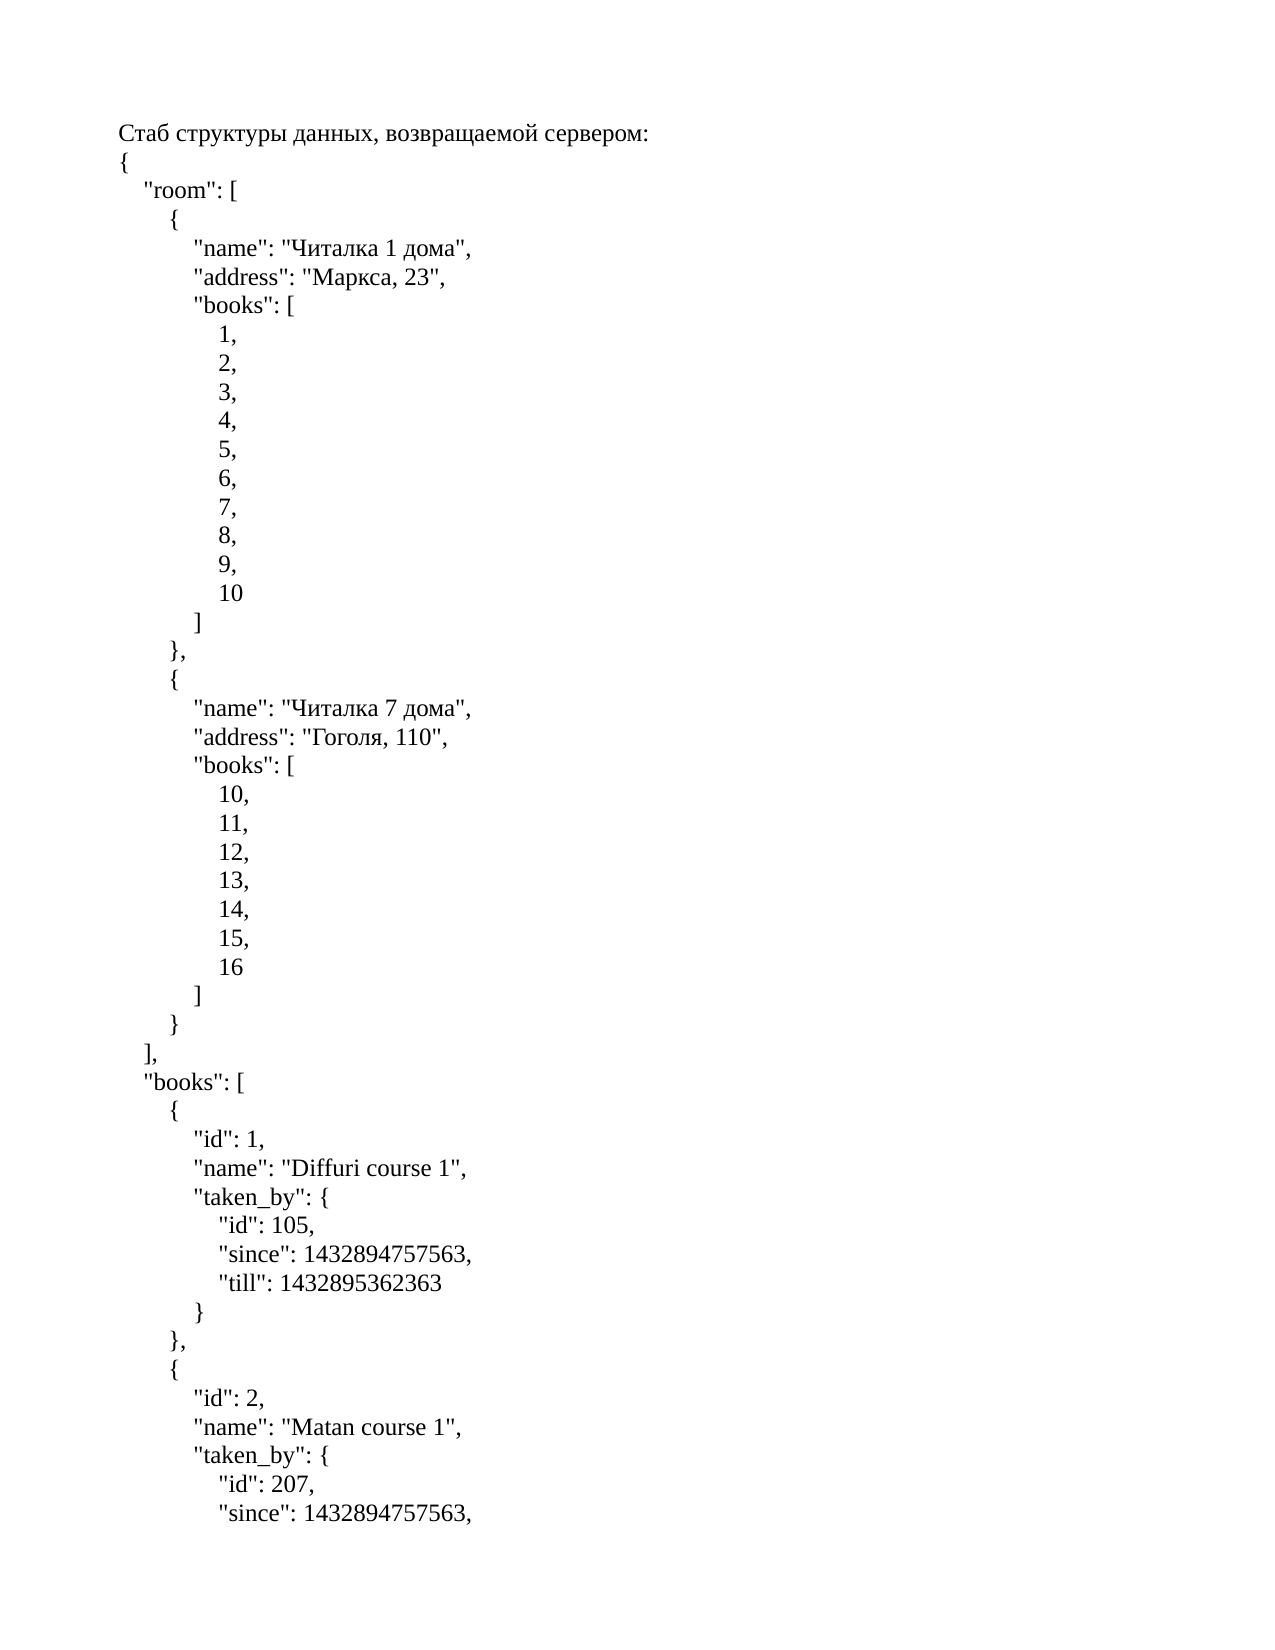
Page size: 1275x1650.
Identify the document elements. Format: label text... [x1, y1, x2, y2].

text "taken_by": { [118, 1441, 1157, 1469]
text "books": [ [118, 751, 1157, 779]
text "id": 2, [118, 1383, 1157, 1412]
text 15, [118, 923, 1157, 952]
text 13, [118, 866, 1157, 894]
text 3, [118, 377, 1157, 406]
text ] [118, 607, 1157, 636]
text "id": 105, [118, 1211, 1157, 1239]
text { [118, 204, 1157, 233]
text { [118, 664, 1157, 693]
text "room": [ [118, 176, 1157, 204]
text "address": "Маркса, 23", [118, 262, 1157, 291]
text { [118, 1354, 1157, 1383]
text "since": 1432894757563, [118, 1239, 1157, 1268]
text 1, [118, 319, 1157, 348]
text "id": 207, [118, 1469, 1157, 1498]
text 10, [118, 779, 1157, 808]
text "name": "Читалка 7 дома", [118, 693, 1157, 722]
text "taken_by": { [118, 1182, 1157, 1211]
text 8, [118, 521, 1157, 549]
text }, [118, 636, 1157, 664]
text 10 [118, 578, 1157, 607]
text 5, [118, 434, 1157, 463]
text 12, [118, 837, 1157, 866]
text "till": 1432895362363 [118, 1268, 1157, 1297]
text ], [118, 1038, 1157, 1067]
text "id": 1, [118, 1124, 1157, 1153]
text } [118, 1009, 1157, 1038]
text 4, [118, 406, 1157, 434]
text 7, [118, 492, 1157, 521]
text 2, [118, 348, 1157, 377]
text "books": [ [118, 291, 1157, 319]
text 14, [118, 894, 1157, 923]
text { [118, 147, 1157, 176]
text "books": [ [118, 1067, 1157, 1096]
text }, [118, 1326, 1157, 1354]
text "address": "Гоголя, 110", [118, 722, 1157, 751]
text 16 [118, 952, 1157, 981]
text 6, [118, 463, 1157, 492]
text { [118, 1096, 1157, 1124]
text } [118, 1297, 1157, 1326]
text "since": 1432894757563, [118, 1498, 1157, 1527]
text ] [118, 981, 1157, 1009]
text "name": "Matan course 1", [118, 1412, 1157, 1441]
text "name": "Читалка 1 дома", [118, 233, 1157, 262]
text Стаб структуры данных, возвращаемой сервером: [118, 118, 1157, 147]
text 9, [118, 549, 1157, 578]
text 11, [118, 808, 1157, 837]
text "name": "Diffuri course 1", [118, 1153, 1157, 1182]
